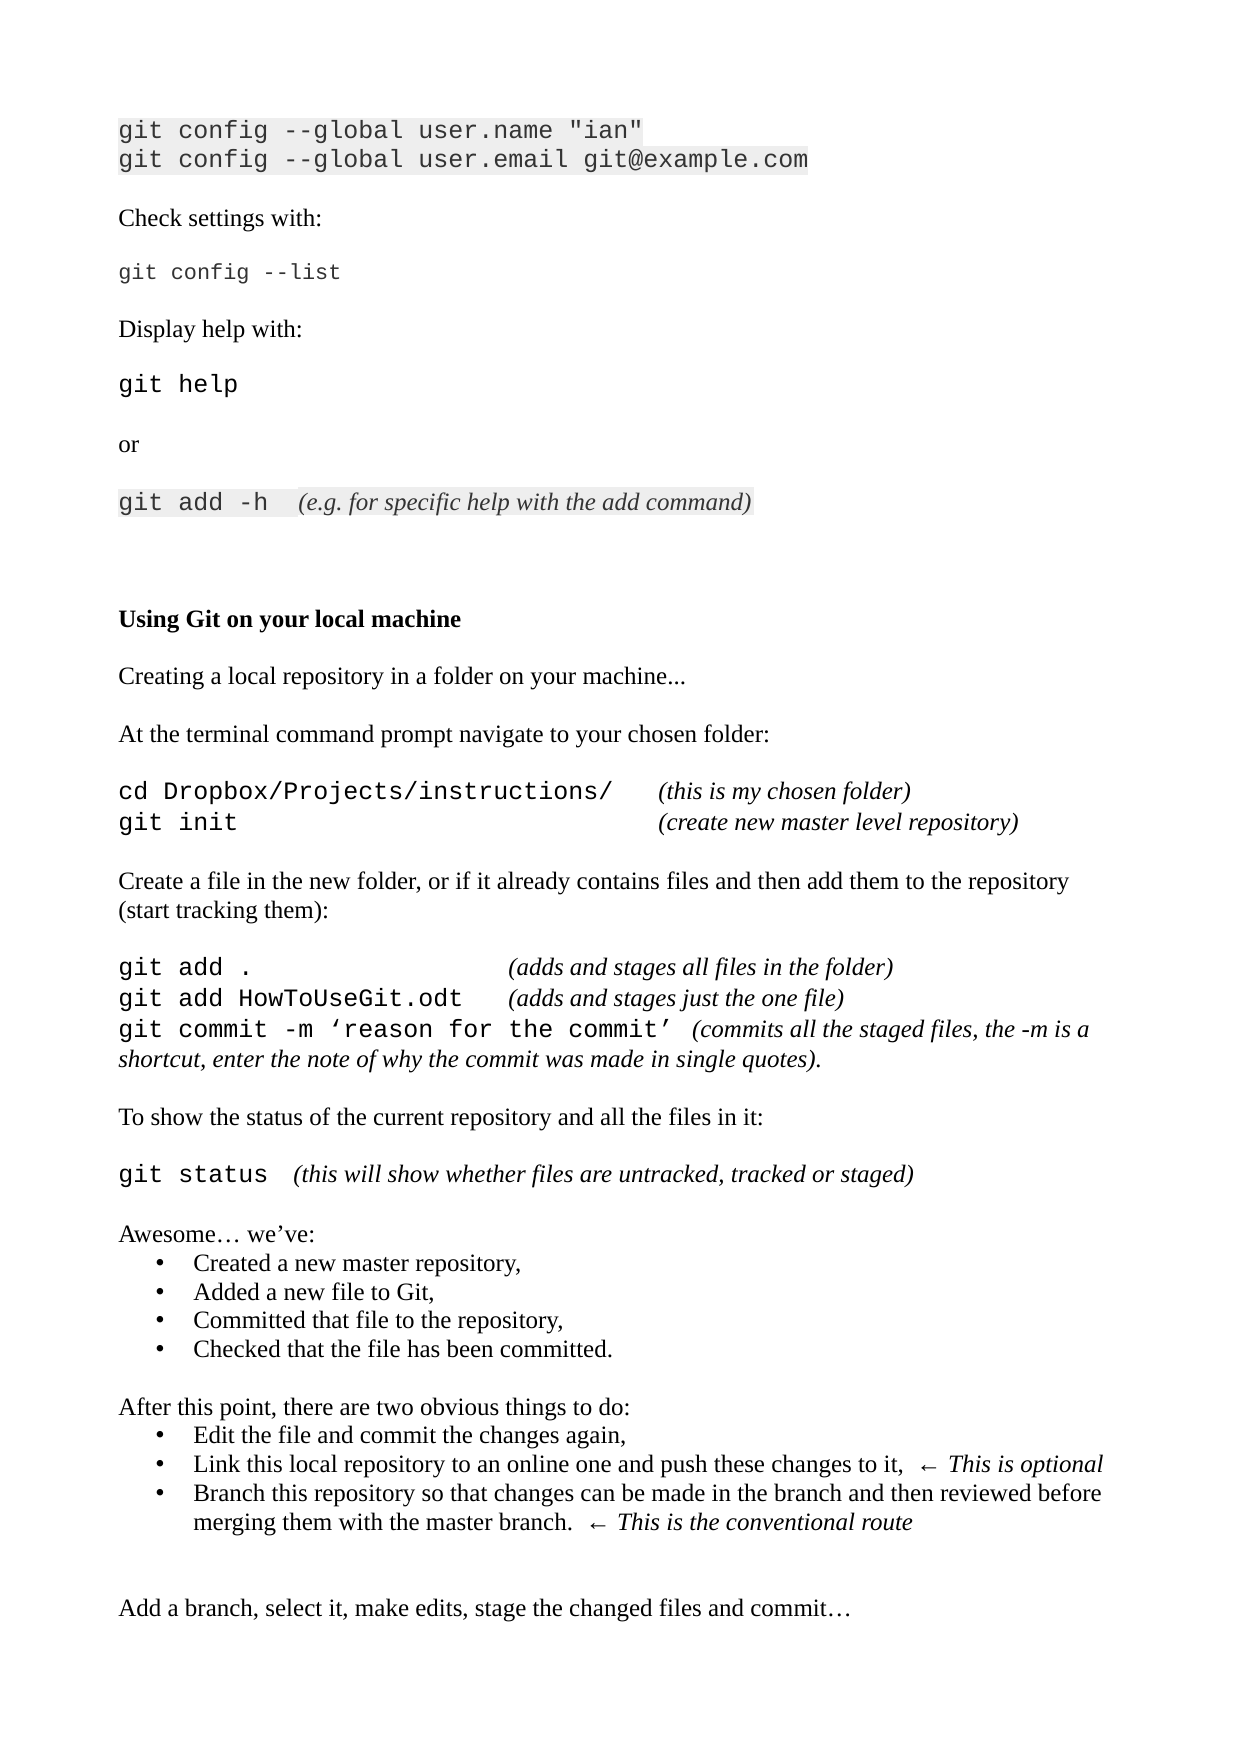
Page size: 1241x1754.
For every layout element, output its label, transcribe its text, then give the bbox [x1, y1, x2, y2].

list Edit the file and commit the changes again, [156, 1420, 1122, 1449]
text git commit -m ‘reason for the commit’ (commits all the staged files, the -m is a shortcut, enter the note of why the commit was made in single quotes). [118, 1014, 1122, 1073]
text git help [118, 372, 1122, 400]
list Checked that the file has been committed. [156, 1334, 1122, 1363]
text Add a branch, select it, make edits, stage the changed files and commit… [118, 1593, 1122, 1622]
list Link this local repository to an online one and push these changes to it, ← This is optional [156, 1449, 1122, 1478]
text Creating a local repository in a folder on your machine... [118, 661, 1122, 690]
text git add HowToUseGit.odt (adds and stages just the one file) [118, 983, 1122, 1014]
text git config --global user.name "ian" [118, 118, 1122, 146]
text or [118, 429, 1122, 458]
text Awesome… we’ve: [118, 1219, 1122, 1248]
list Committed that file to the repository, [156, 1305, 1122, 1334]
text Using Git on your local machine [118, 604, 1122, 632]
text To show the status of the current repository and all the files in it: [118, 1102, 1122, 1131]
text cd Dropbox/Projects/instructions/ (this is my chosen folder) [118, 776, 1122, 807]
text git add -h (e.g. for specific help with the add command) [118, 487, 1122, 517]
list Branch this repository so that changes can be made in the branch and then reviewed before merging them with the master branch. ← This is the conventional route [156, 1478, 1122, 1535]
text After this point, there are two obvious things to do: [118, 1392, 1122, 1420]
text Create a file in the new folder, or if it already contains files and then add them to the repository (start tracking them): [118, 866, 1122, 924]
text git init (create new master level repository) [118, 807, 1122, 838]
text git config --global user.email git@example.com [118, 146, 1122, 175]
text Display help with: [118, 314, 1122, 343]
text git add . (adds and stages all files in the folder) [118, 952, 1122, 983]
text At the terminal command prompt navigate to your chosen folder: [118, 719, 1122, 747]
list Added a new file to Git, [156, 1277, 1122, 1305]
text git status (this will show whether files are untracked, tracked or staged) [118, 1159, 1122, 1190]
list Created a new master repository, [156, 1248, 1122, 1277]
text git config --list [118, 261, 1122, 286]
text Check settings with: [118, 203, 1122, 232]
